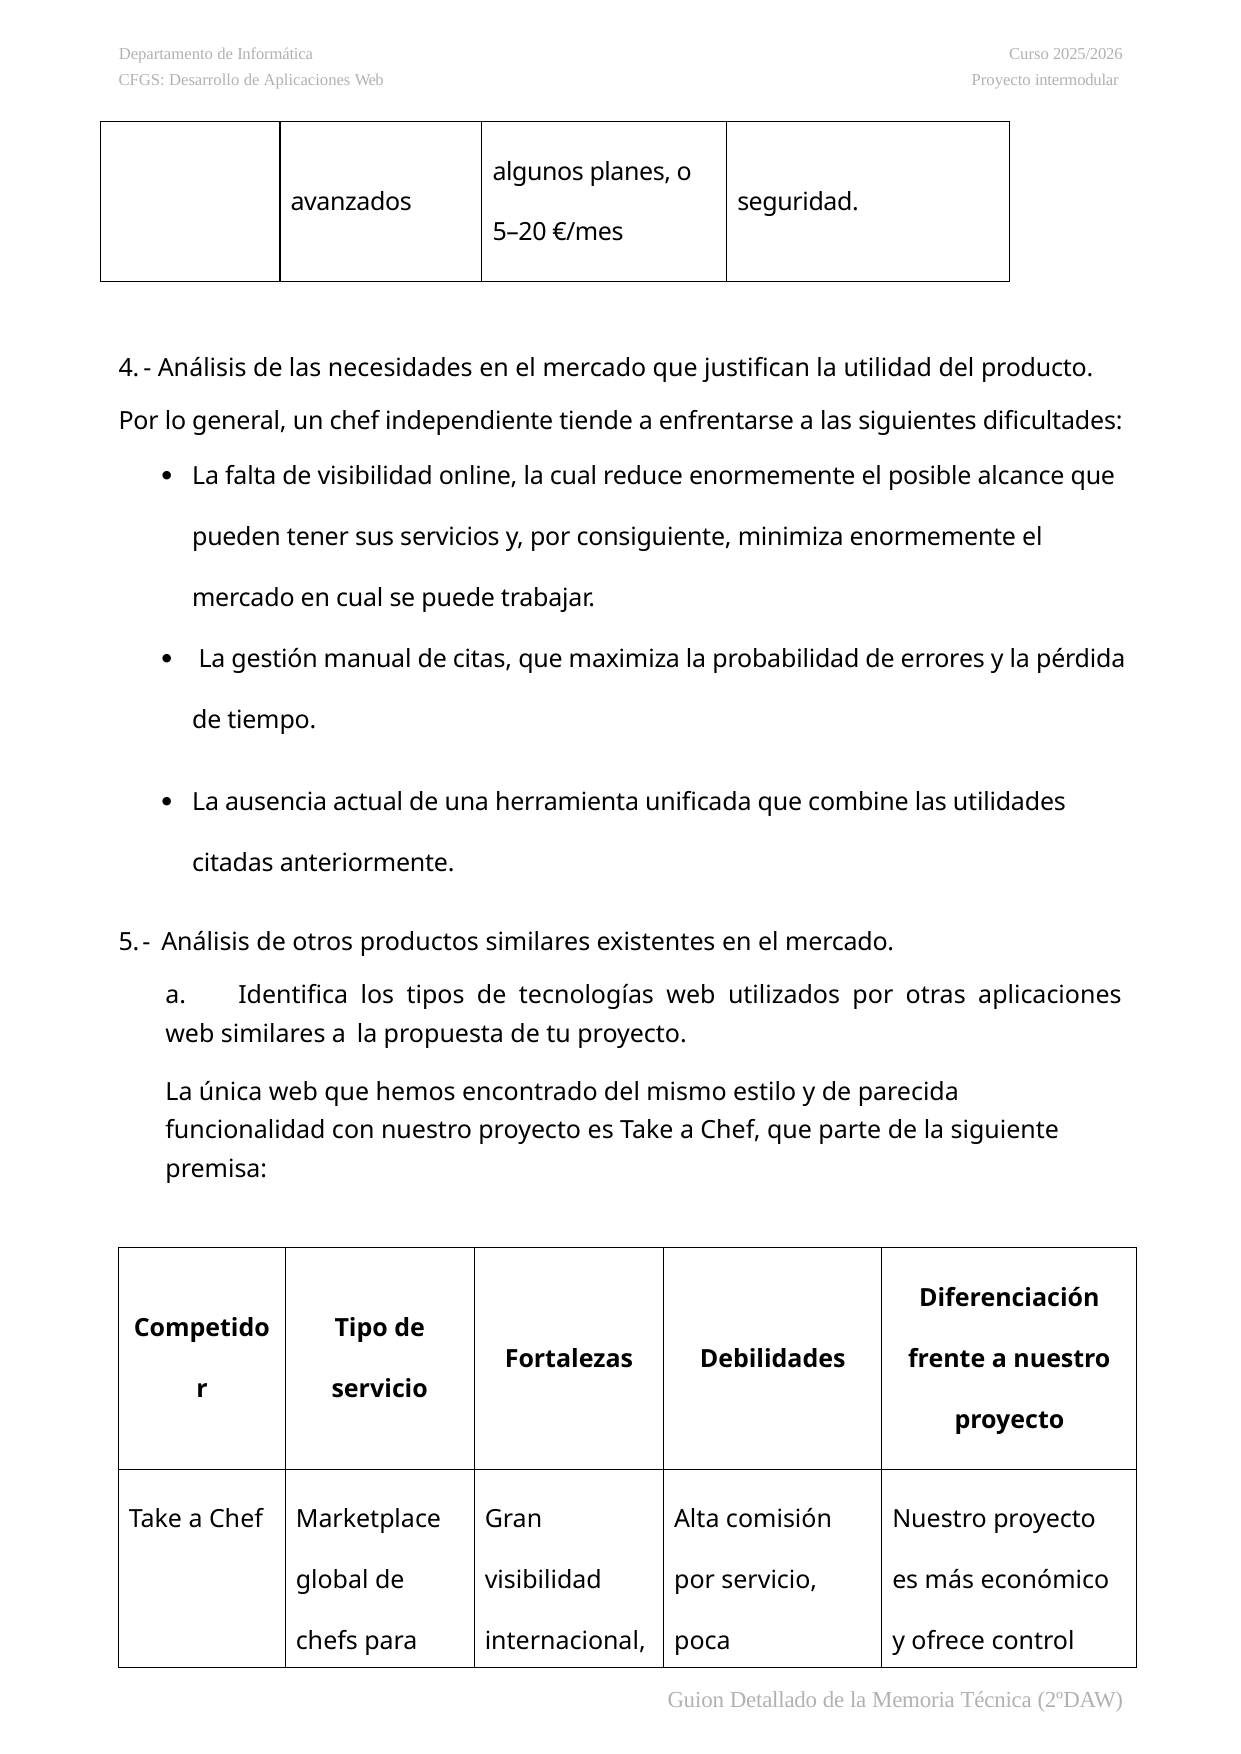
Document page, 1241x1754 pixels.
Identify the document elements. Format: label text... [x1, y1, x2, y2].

table_header Competidor [119, 1248, 285, 1468]
table_cell [101, 122, 279, 281]
table_cell Gran visibilidad internacional, [475, 1470, 663, 1667]
list La única web que hemos encontrado del mismo estilo y de parecida funcionalidad con nuestro proyecto es Take a Chef, que parte de la siguiente premisa: [165, 1073, 1122, 1185]
list La ausencia actual de una herramienta unificada que combine las utilidades citadas anteriormente. [162, 783, 1137, 878]
list - Análisis de otros productos similares existentes en el mercado. [118, 924, 1137, 958]
text Por lo general, un chef independiente tiende a enfrentarse a las siguientes dificultades: [118, 403, 1137, 437]
table_header Tipo de servicio [286, 1248, 474, 1468]
table_header Diferenciación frente a nuestro proyecto [882, 1248, 1136, 1468]
table_header Debilidades [664, 1248, 881, 1468]
table_cell Take a Chef [119, 1470, 285, 1667]
table_header Fortalezas [475, 1248, 663, 1468]
table_cell seguridad. [727, 122, 1009, 281]
list La falta de visibilidad online, la cual reduce enormemente el posible alcance que pueden tener sus servicios y, por consiguiente, minimiza enormemente el mercado en cual se puede trabajar. [162, 458, 1137, 614]
list La gestión manual de citas, que maximiza la probabilidad de errores y la pérdida de tiempo. [162, 641, 1137, 736]
table_cell Nuestro proyecto es más económico y ofrece control [882, 1470, 1136, 1667]
table_cell algunos planes, o 5–20 €/mes [482, 122, 726, 281]
table_cell avanzados [281, 122, 481, 281]
list - Análisis de las necesidades en el mercado que justifican la utilidad del producto. [118, 350, 1137, 384]
table_cell Marketplace global de chefs para [286, 1470, 474, 1667]
list Identifica los tipos de tecnologías web utilizados por otras aplicaciones web similares a la propuesta de tu proyecto. [165, 977, 1122, 1050]
table_cell Alta comisión por servicio, poca [664, 1470, 881, 1667]
